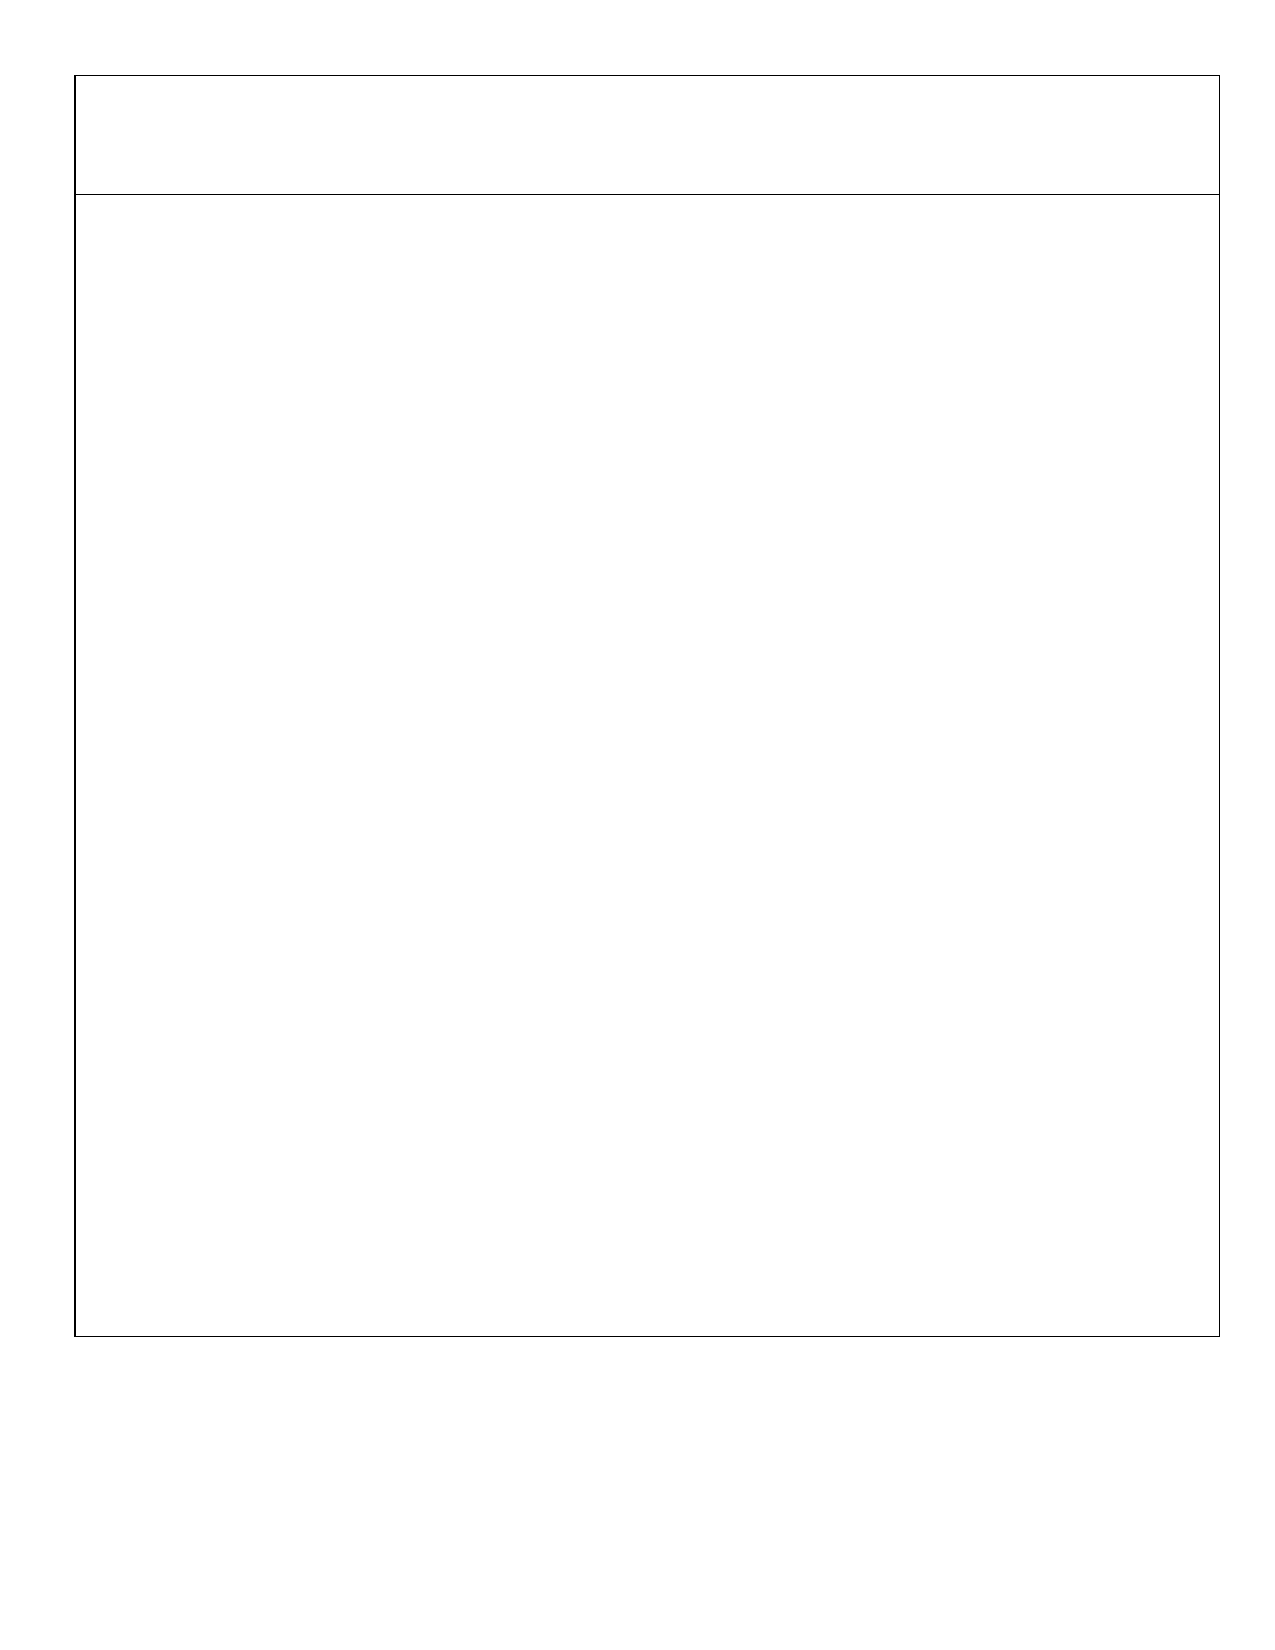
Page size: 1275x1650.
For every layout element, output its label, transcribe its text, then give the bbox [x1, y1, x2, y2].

table_cell Ce mémoire présente une étude de la capacité de généralisation à divers types d’environnements d’algorithms d’apprentissage par renforcement. Ce travail est basé sur une thèse rélisée par Cdt Koen Boeckx, ir, dans le cadre du projet IRIS (Intelligent Recognition Information System) et exploite donc l’environnement de simulation de champ de bataille de véhicules blindés développé dans ce cadre. Ainsi, les objectifs de la recherche sont de développer un indicateur permettant de quantifier les similitudes ou différences entre les terrains composant les ensembles d’apprentissage et de test. Cet indicateur servira à l’analyse des résultats. Ensuite, d’implémenter les algoritmes d’apprentissages suivants : DQN, VDN et QMIX afin d’ensuite analyser leurs performances sur un ensemble test correspondant à une libraire d’environnements générés au hasard afin de mettre le modèle à l’épreuve dans des conditions différentes de celles recontrées durant son entrainement. Afin d’augmenter la faculté d’adaptation de l’algorithme à divers terrains, nous avons également étudié divers moyens d’améliorer les algorithms utilisés. L’entiereté de la recherche a été réalisé en utilisant le langage de programmatioin Python et nous nous sommes servis principalement de la librairie Pytorch pour les modules spécifiques à l’apprentissage automatique. Cette recherche fait appel à des notions essentielles d’apprentissage automatique telles que les réseaux neuronaux artificiels, les réseaux convolutionnels, et les réseaux neuronaux récurrents. De plus des principles plus spécifiques à l’apprentissage par renforcement tels que le Q-learning sont à la base des algorithmes utilisés. L’index de similarité que nous avons développé est basé sur le Structural Similarity Index de la libraire Scikit-Image. Afin de rendre nos algorithmes plus flexibles, nous avons ajouté des couches de réseaux neuronal convolutionnel à l’entrée de nos algorithmes et traité les obsevations comme des images. Nous avons ensuite appliqué des techniques telles que le Double DQN ou le Prioritized Experience Replay pour accélérer le processus d’entrainement. Finalement, nous avons évalué le gain de performance réalisé en entrainant nos modèles sur des petits ensembles de terrains d’entrainements variés au lieu d’un seul terrain. Pour terminer notre étude, nous avons évalué l’influence de la modification de la quantité d’information à disponibilité de l’agent lors de l’observation de l’environnement. Les résultats démontrent l’éfficacité de l’ajout d’une couche convolutionnelle et le potentiel des méthodes d’optimisation de l’entrainement dans l’apprentissage d’un modèle sur un ensemble d’entrainement de terrains. En effet, sans ces méthodes, la variation du terrain lors de l’entrainement n’est pas bénéfique au modèle qui n’a le temps de s’adapter à aucune situation de manière optimale. De plus, la pertinence de notre indice de similarité est démontrée avec notre étude. Finalement, les algorithms les plus robustes à la variation de l’observabilité de l’environnement sont En conclusion, il est primordial de développer une représentation des observations efficace afin d’exploiter pleinement le potentiel des couches convolutionnelles. En outre, il faut maintenir un certain équilibre entre la quantité de terrains d’entrainement variés et le temps d’entrainement alloué tout en gardant à l’esprit la vitesse d’apprentissage de l’algorithme. [76, 76, 1219, 194]
table_cell [76, 195, 1219, 1336]
